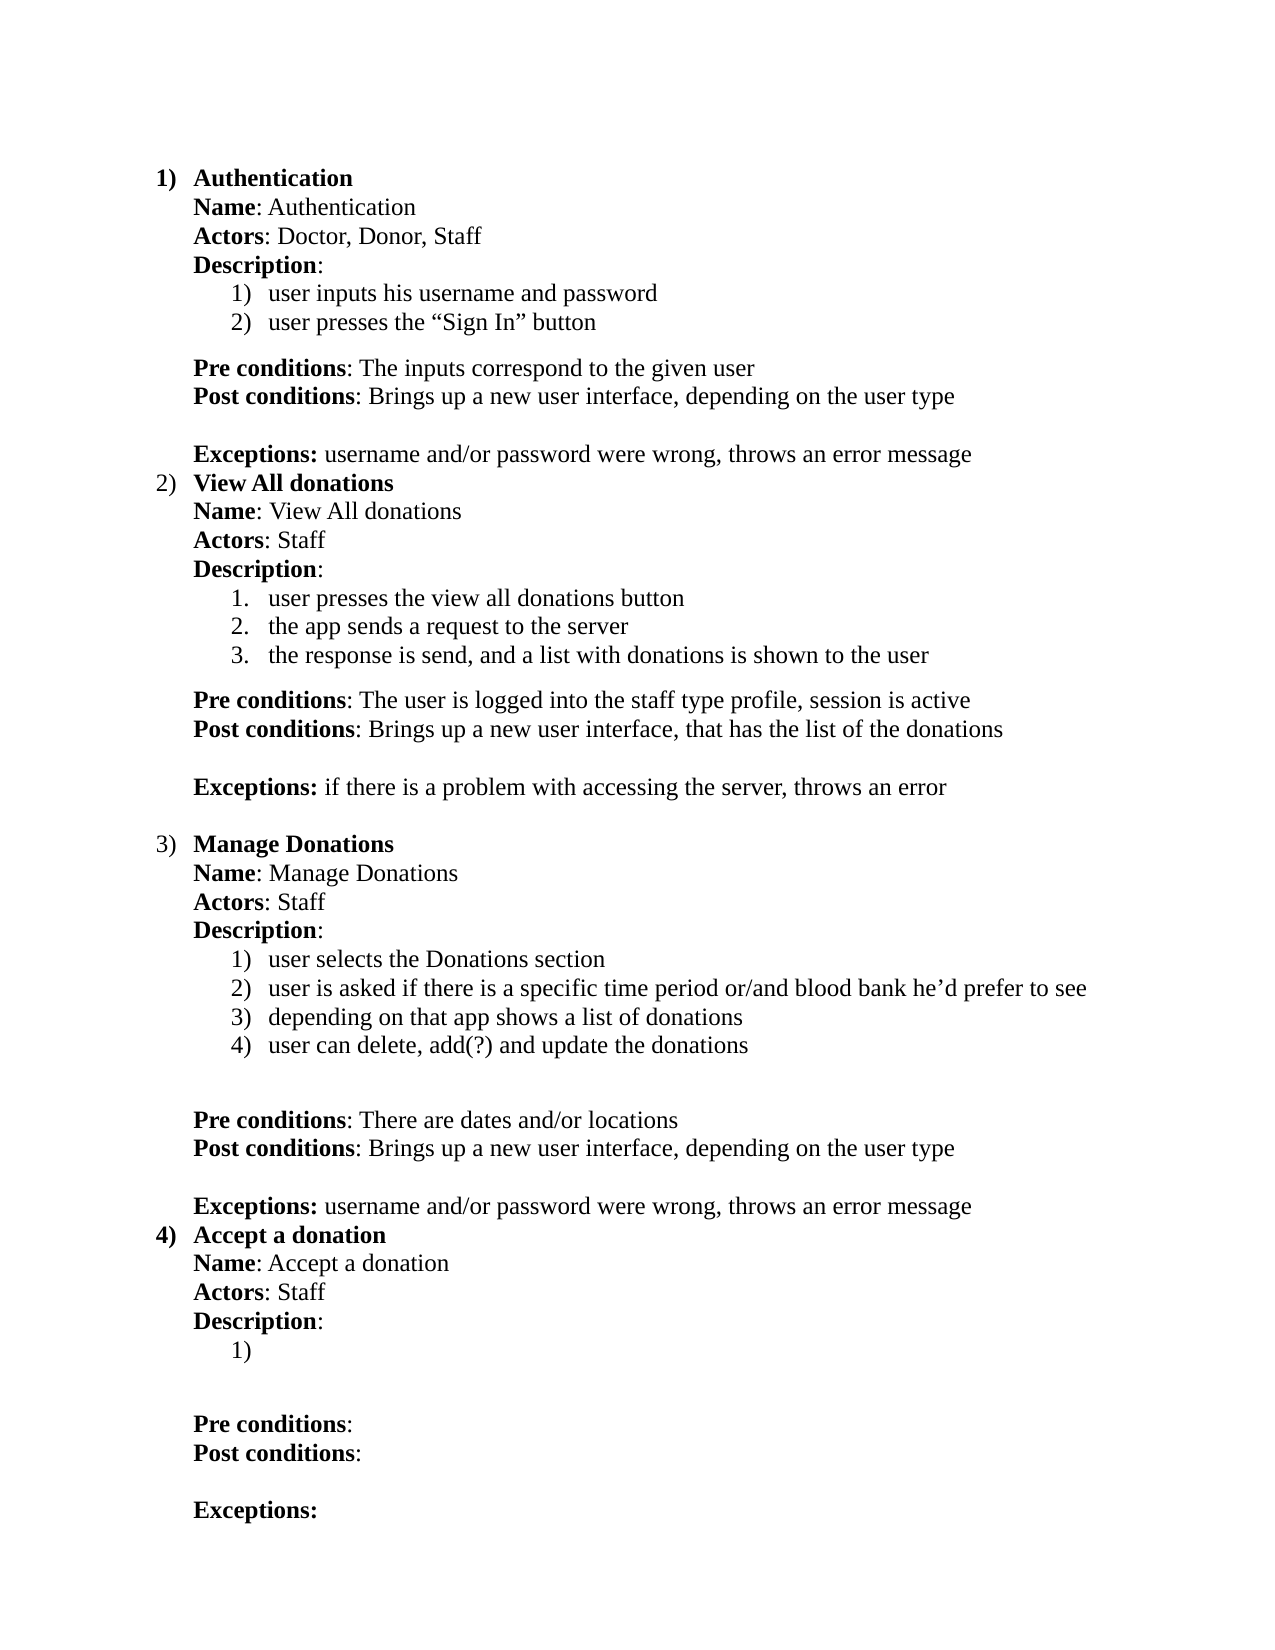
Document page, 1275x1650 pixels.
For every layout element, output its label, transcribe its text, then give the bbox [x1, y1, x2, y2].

list Description: [156, 1306, 1157, 1335]
list user inputs his username and password [231, 278, 1157, 307]
list Actors: Doctor, Donor, Staff [156, 221, 1157, 250]
list Pre conditions: The user is logged into the staff type profile, session is active [156, 686, 1157, 714]
list Exceptions: [156, 1495, 1157, 1524]
list Post conditions: Brings up a new user interface, that has the list of the donations [156, 714, 1157, 743]
list Name: Accept a donation [156, 1248, 1157, 1277]
list Name: Manage Donations [156, 858, 1157, 887]
list Actors: Staff [156, 887, 1157, 916]
list Pre conditions: The inputs correspond to the given user [156, 353, 1157, 381]
list Exceptions: username and/or password were wrong, throws an error message [156, 1191, 1157, 1220]
list View All donations [156, 468, 1157, 496]
list depending on that app shows a list of donations [231, 1002, 1157, 1031]
list user presses the “Sign In” button [231, 307, 1157, 336]
list user presses the view all donations button [231, 583, 1157, 611]
list Name: Authentication [156, 192, 1157, 221]
list Description: [156, 250, 1157, 278]
list Pre conditions: There are dates and/or locations [156, 1105, 1157, 1133]
list Actors: Staff [156, 1277, 1157, 1306]
list Post conditions: [156, 1438, 1157, 1466]
list Authentication [156, 163, 1157, 192]
list Name: View All donations [156, 496, 1157, 525]
list Post conditions: Brings up a new user interface, depending on the user type [156, 381, 1157, 410]
list Manage Donations [156, 829, 1157, 858]
list Exceptions: username and/or password were wrong, throws an error message [156, 439, 1157, 468]
list the response is send, and a list with donations is shown to the user [231, 640, 1157, 669]
list user can delete, add(?) and update the donations [231, 1031, 1157, 1059]
list Post conditions: Brings up a new user interface, depending on the user type [156, 1133, 1157, 1162]
list Pre conditions: [156, 1409, 1157, 1438]
list Description: [156, 554, 1157, 583]
list user is asked if there is a specific time period or/and blood bank he’d prefer to see [231, 973, 1157, 1002]
list user selects the Donations section [231, 944, 1157, 973]
list Actors: Staff [156, 525, 1157, 554]
list Exceptions: if there is a problem with accessing the server, throws an error [156, 772, 1157, 801]
list the app sends a request to the server [231, 611, 1157, 640]
list Accept a donation [156, 1220, 1157, 1248]
list Description: [156, 916, 1157, 944]
